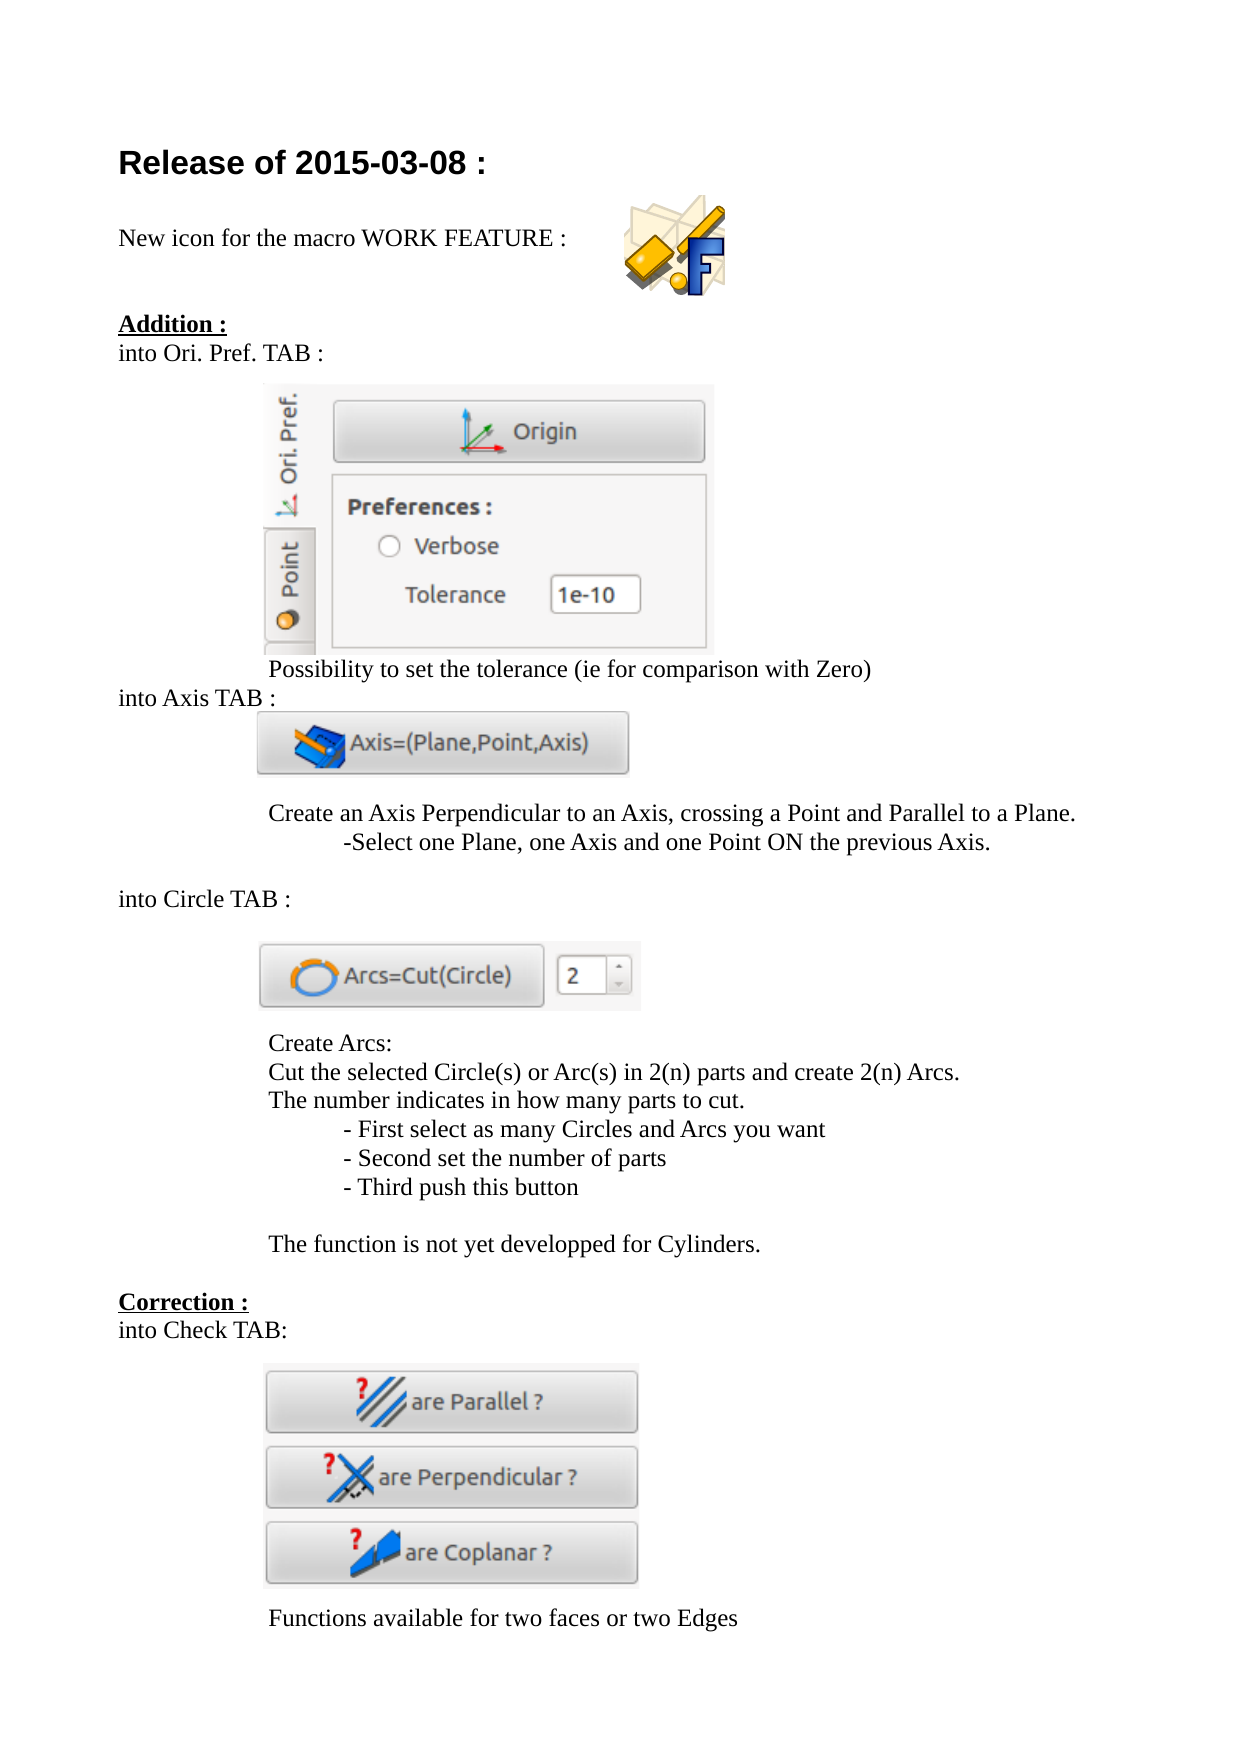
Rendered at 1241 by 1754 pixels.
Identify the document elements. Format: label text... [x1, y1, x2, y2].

text New icon for the macro WORK FEATURE : [118, 223, 630, 252]
text The function is not yet developped for Cylinders. [118, 1229, 1122, 1258]
text Possibility to set the tolerance (ie for comparison with Zero) [118, 654, 1122, 683]
text Create Arcs: [118, 1028, 1122, 1057]
picture [263, 383, 715, 655]
text The number indicates in how many parts to cut. [118, 1086, 1122, 1114]
text Functions available for two faces or two Edges [118, 1603, 1122, 1632]
text - Third push this button [118, 1172, 1122, 1201]
text Cut the selected Circle(s) or Arc(s) in 2(n) parts and create 2(n) Arcs. [118, 1057, 1122, 1086]
picture [258, 941, 642, 1011]
text Addition : [118, 309, 1122, 338]
text [720, 223, 1122, 252]
text [635, 223, 673, 236]
picture [256, 711, 630, 778]
text - First select as many Circles and Arcs you want [118, 1114, 1122, 1143]
text into Circle TAB : [118, 884, 1122, 913]
text into Ori. Pref. TAB : [118, 338, 1122, 367]
text Create an Axis Perpendicular to an Axis, crossing a Point and Parallel to a Plane. [118, 798, 1122, 827]
text into Check TAB: [118, 1316, 1122, 1344]
text into Axis TAB : [118, 683, 1122, 712]
text - Second set the number of parts [118, 1143, 1122, 1172]
text -Select one Plane, one Axis and one Point ON the previous Axis. [118, 827, 1122, 856]
picture [263, 1363, 640, 1589]
subtitle Release of 2015-03-08 : [118, 143, 1122, 182]
text Correction : [118, 1287, 1122, 1316]
